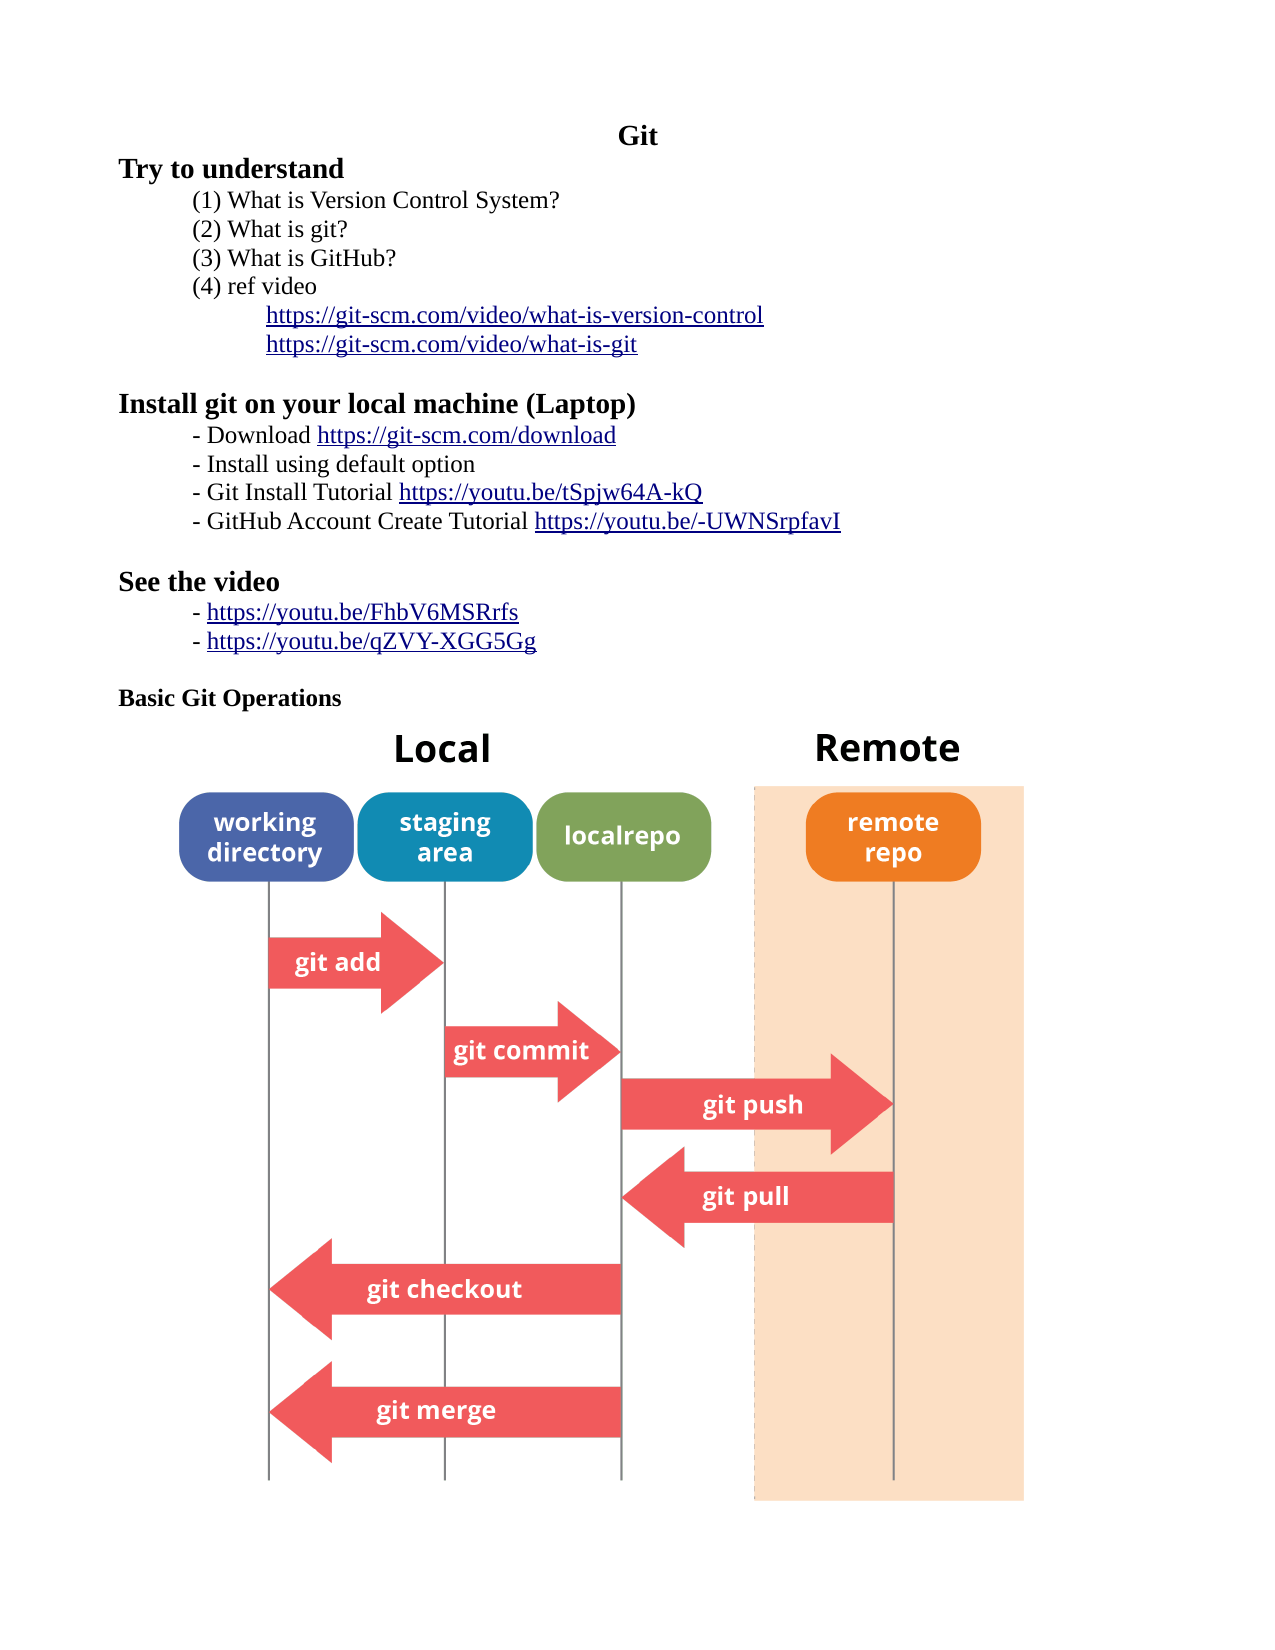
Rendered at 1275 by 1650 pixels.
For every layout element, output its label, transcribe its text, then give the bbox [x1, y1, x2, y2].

text See the video [118, 564, 1157, 597]
text Try to understand [118, 152, 1157, 185]
text - Install using default option [118, 449, 1157, 477]
text (2) What is git? [118, 214, 1157, 243]
text Git [118, 118, 1157, 152]
text (4) ref video [118, 271, 1157, 300]
text https://git-scm.com/video/what-is-git [118, 329, 1157, 358]
text - https://youtu.be/qZVY-XGG5Gg [118, 626, 1157, 655]
text - Download https://git-scm.com/download [118, 420, 1157, 449]
text - https://youtu.be/FhbV6MSRrfs [118, 597, 1157, 626]
text - GitHub Account Create Tutorial https://youtu.be/-UWNSrpfavI [118, 506, 1157, 535]
text (3) What is GitHub? [118, 243, 1157, 271]
picture [172, 716, 1027, 1517]
text https://git-scm.com/video/what-is-version-control [118, 300, 1157, 329]
text - Git Install Tutorial https://youtu.be/tSpjw64A-kQ [118, 477, 1157, 506]
text (1) What is Version Control System? [118, 185, 1157, 214]
text Install git on your local machine (Laptop) [118, 386, 1157, 420]
text Basic Git Operations [118, 683, 1157, 712]
